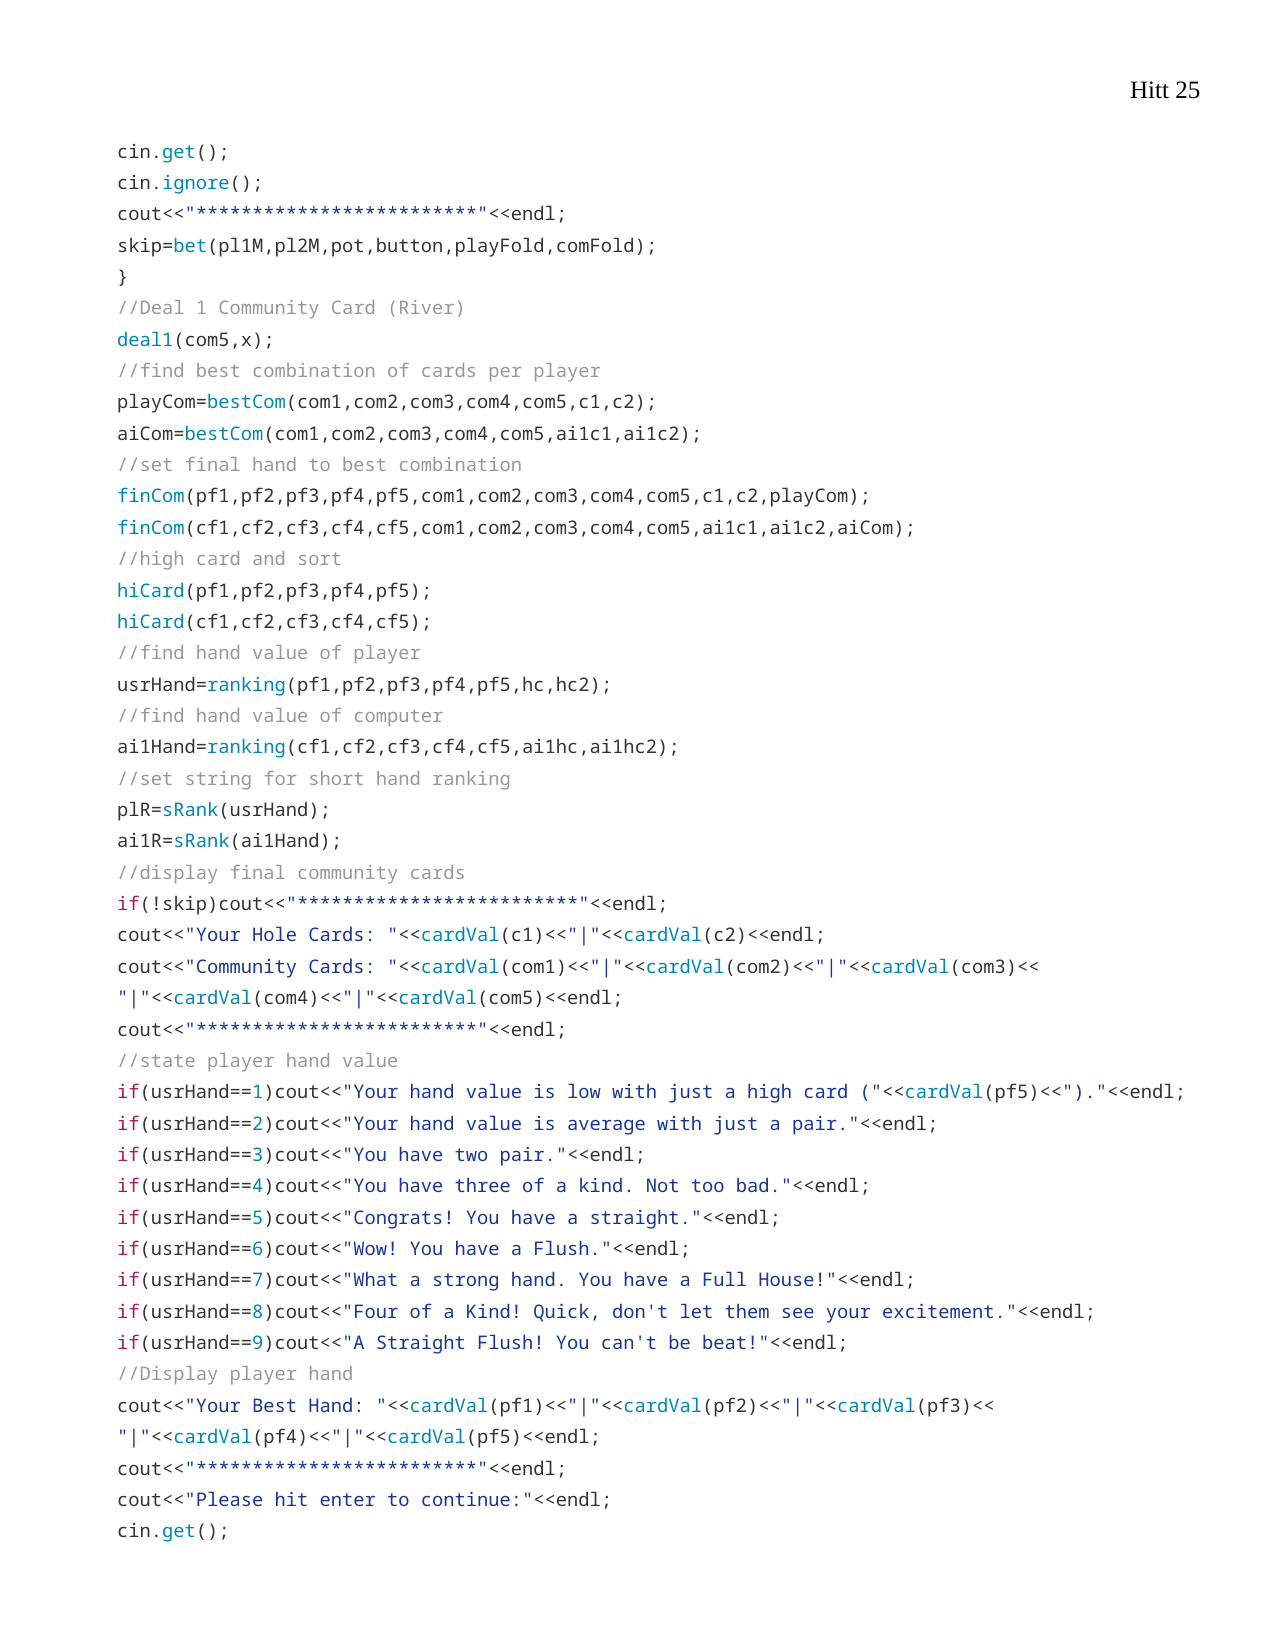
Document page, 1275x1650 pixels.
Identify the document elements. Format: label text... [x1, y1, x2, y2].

table_cell skip=bet(pl1M,pl2M,pot,button,playFold,comFold); [114, 229, 1200, 260]
table_cell [75, 1201, 114, 1232]
table_cell if(usrHand==8)cout<<"Four of a Kind! Quick, don't let them see your excitement."<<endl; [114, 1295, 1200, 1326]
table_cell plR=sRank(usrHand); [114, 794, 1200, 825]
table_cell if(!skip)cout<<"*************************"<<endl; [114, 888, 1200, 919]
table_cell [75, 229, 114, 260]
table_cell [75, 1233, 114, 1264]
table_cell cout<<"Community Cards: "<<cardVal(com1)<<"|"<<cardVal(com2)<<"|"<<cardVal(com3)<< [114, 950, 1200, 982]
table_cell [75, 1515, 114, 1546]
table_cell cout<<"Your Hole Cards: "<<cardVal(c1)<<"|"<<cardVal(c2)<<endl; [114, 919, 1200, 950]
table_cell //set final hand to best combination [114, 449, 1200, 480]
table_cell if(usrHand==3)cout<<"You have two pair."<<endl; [114, 1138, 1200, 1170]
table_cell [75, 1326, 114, 1358]
table_cell [75, 825, 114, 856]
table_cell [75, 1264, 114, 1295]
table_cell [75, 1076, 114, 1107]
table_cell finCom(cf1,cf2,cf3,cf4,cf5,com1,com2,com3,com4,com5,ai1c1,ai1c2,aiCom); [114, 511, 1200, 543]
table_cell "|"<<cardVal(pf4)<<"|"<<cardVal(pf5)<<endl; [114, 1421, 1200, 1452]
table_cell [75, 794, 114, 825]
table_cell finCom(pf1,pf2,pf3,pf4,pf5,com1,com2,com3,com4,com5,c1,c2,playCom); [114, 480, 1200, 511]
table_cell [75, 637, 114, 668]
table_cell [75, 1483, 114, 1514]
table_cell //find best combination of cards per player [114, 355, 1200, 386]
table_cell //high card and sort [114, 543, 1200, 574]
table_cell ai1R=sRank(ai1Hand); [114, 825, 1200, 856]
table_cell [75, 480, 114, 511]
table_cell [75, 543, 114, 574]
table_cell //state player hand value [114, 1044, 1200, 1076]
table_cell [75, 950, 114, 982]
table_cell [75, 1421, 114, 1452]
table_cell //display final community cards [114, 856, 1200, 887]
table_cell [75, 135, 114, 166]
table_cell //Deal 1 Community Card (River) [114, 292, 1200, 323]
table_cell [75, 888, 114, 919]
table_cell [75, 386, 114, 417]
table_cell [75, 323, 114, 354]
table_cell usrHand=ranking(pf1,pf2,pf3,pf4,pf5,hc,hc2); [114, 668, 1200, 699]
table_cell if(usrHand==6)cout<<"Wow! You have a Flush."<<endl; [114, 1233, 1200, 1264]
table_cell aiCom=bestCom(com1,com2,com3,com4,com5,ai1c1,ai1c2); [114, 417, 1200, 448]
table_cell [75, 1044, 114, 1076]
table_cell [75, 856, 114, 887]
table_cell [75, 1452, 114, 1483]
table_cell [75, 605, 114, 637]
table_cell hiCard(cf1,cf2,cf3,cf4,cf5); [114, 605, 1200, 637]
table_cell cin.ignore(); [114, 166, 1200, 198]
table_cell playCom=bestCom(com1,com2,com3,com4,com5,c1,c2); [114, 386, 1200, 417]
table_cell [75, 699, 114, 731]
table_cell cout<<"*************************"<<endl; [114, 1452, 1200, 1483]
table_cell [75, 762, 114, 793]
table_cell [75, 260, 114, 292]
table_cell cout<<"Your Best Hand: "<<cardVal(pf1)<<"|"<<cardVal(pf2)<<"|"<<cardVal(pf3)<< [114, 1389, 1200, 1421]
table_cell [75, 1013, 114, 1044]
table_cell deal1(com5,x); [114, 323, 1200, 354]
table_cell //set string for short hand ranking [114, 762, 1200, 793]
table_cell [75, 355, 114, 386]
table_cell } [114, 260, 1200, 292]
table_cell [75, 574, 114, 605]
table_cell [75, 292, 114, 323]
table_cell //Display player hand [114, 1358, 1200, 1389]
table_cell if(usrHand==7)cout<<"What a strong hand. You have a Full House!"<<endl; [114, 1264, 1200, 1295]
table_cell if(usrHand==1)cout<<"Your hand value is low with just a high card ("<<cardVal(pf5)<<")."<<endl; [114, 1076, 1200, 1107]
table_cell [75, 1358, 114, 1389]
table_cell [75, 198, 114, 229]
table_cell [75, 668, 114, 699]
table_cell [75, 511, 114, 543]
table_cell [75, 1107, 114, 1138]
table_cell [75, 731, 114, 762]
table_cell if(usrHand==5)cout<<"Congrats! You have a straight."<<endl; [114, 1201, 1200, 1232]
table_cell "|"<<cardVal(com4)<<"|"<<cardVal(com5)<<endl; [114, 982, 1200, 1013]
table_cell cin.get(); [114, 1515, 1200, 1546]
table_cell //find hand value of player [114, 637, 1200, 668]
table_cell if(usrHand==2)cout<<"Your hand value is average with just a pair."<<endl; [114, 1107, 1200, 1138]
table_cell hiCard(pf1,pf2,pf3,pf4,pf5); [114, 574, 1200, 605]
table_cell [75, 449, 114, 480]
table_cell ai1Hand=ranking(cf1,cf2,cf3,cf4,cf5,ai1hc,ai1hc2); [114, 731, 1200, 762]
table_cell [75, 1389, 114, 1421]
table_cell //find hand value of computer [114, 699, 1200, 731]
table_cell [75, 919, 114, 950]
table_cell cout<<"Please hit enter to continue:"<<endl; [114, 1483, 1200, 1514]
table_cell [75, 982, 114, 1013]
table_cell [75, 1138, 114, 1170]
table_cell [75, 417, 114, 448]
table_cell cout<<"*************************"<<endl; [114, 1013, 1200, 1044]
table_cell if(usrHand==4)cout<<"You have three of a kind. Not too bad."<<endl; [114, 1170, 1200, 1201]
table_cell cin.get(); [114, 135, 1200, 166]
table_cell [75, 166, 114, 198]
table_cell [75, 1170, 114, 1201]
table_cell [75, 1295, 114, 1326]
table_cell cout<<"*************************"<<endl; [114, 198, 1200, 229]
table_cell if(usrHand==9)cout<<"A Straight Flush! You can't be beat!"<<endl; [114, 1326, 1200, 1358]
